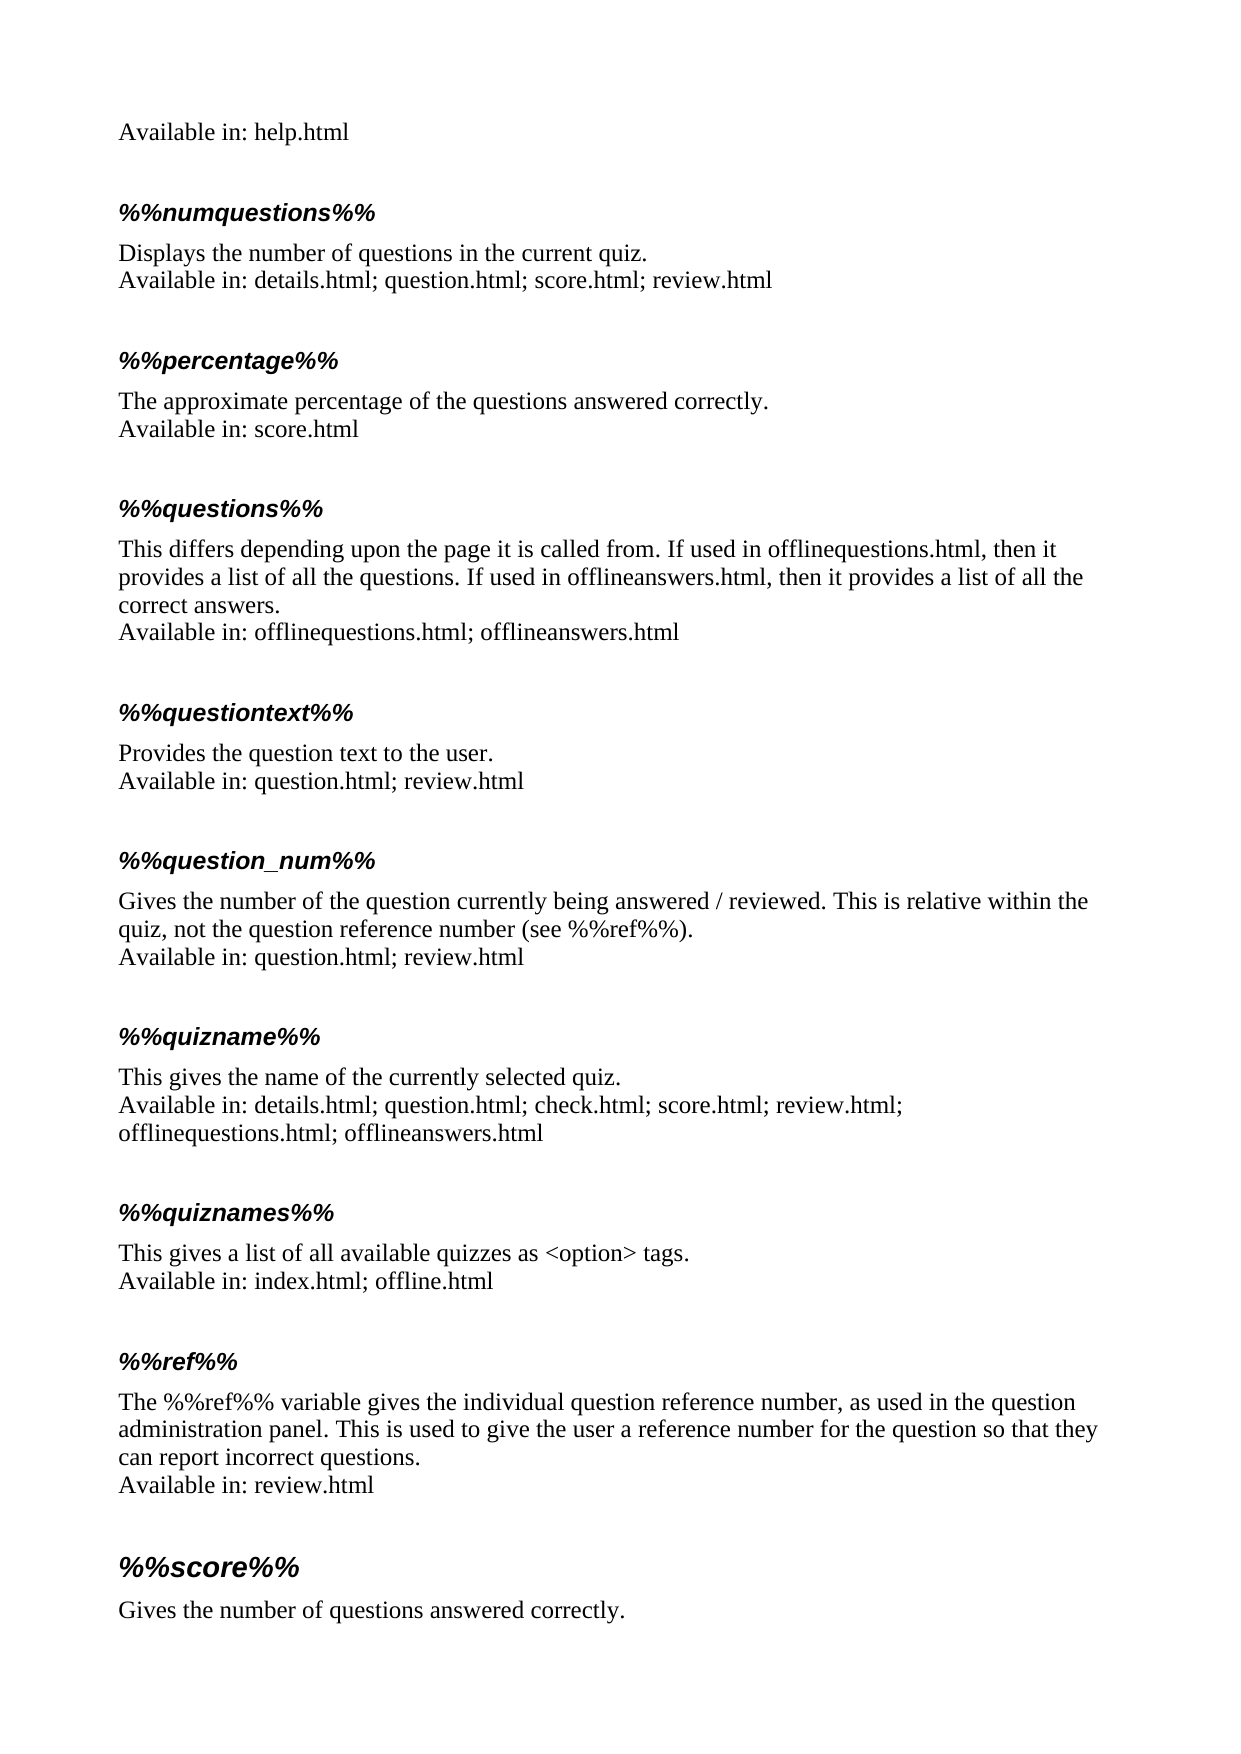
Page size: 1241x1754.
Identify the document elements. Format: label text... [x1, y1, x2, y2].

text Available in: score.html [118, 415, 1122, 442]
text Available in: offlinequestions.html; offlineanswers.html [118, 618, 1122, 646]
subtitle %%numquestions%% [118, 198, 1122, 226]
text Available in: review.html [118, 1471, 1122, 1499]
text Available in: question.html; review.html [118, 767, 1122, 794]
text Gives the number of questions answered correctly. [118, 1597, 1122, 1624]
subtitle %%score%% [118, 1551, 1122, 1584]
subtitle %%quizname%% [118, 1023, 1122, 1051]
text The %%ref%% variable gives the individual question reference number, as used in the question administration panel. This is used to give the user a reference number for the question so that they can report incorrect questions. [118, 1388, 1122, 1471]
subtitle %%questiontext%% [118, 699, 1122, 727]
text This gives the name of the currently selected quiz. [118, 1063, 1122, 1091]
subtitle %%question_num%% [118, 847, 1122, 875]
text The approximate percentage of the questions answered correctly. [118, 387, 1122, 415]
text Available in: details.html; question.html; check.html; score.html; review.html; offlinequestions.html; offlineanswers.html [118, 1091, 1122, 1147]
text Available in: question.html; review.html [118, 943, 1122, 971]
text Gives the number of the question currently being answered / reviewed. This is relative within the quiz, not the question reference number (see %%ref%%). [118, 887, 1122, 943]
text Provides the question text to the user. [118, 739, 1122, 767]
subtitle %%quiznames%% [118, 1199, 1122, 1227]
text Available in: index.html; offline.html [118, 1267, 1122, 1295]
subtitle %%questions%% [118, 495, 1122, 523]
text Displays the number of questions in the current quiz. [118, 239, 1122, 266]
text This gives a list of all available quizzes as <option> tags. [118, 1239, 1122, 1267]
text Available in: details.html; question.html; score.html; review.html [118, 266, 1122, 294]
text This differs depending upon the page it is called from. If used in offlinequestions.html, then it provides a list of all the questions. If used in offlineanswers.html, then it provides a list of all the correct answers. [118, 535, 1122, 618]
subtitle %%ref%% [118, 1348, 1122, 1375]
subtitle %%percentage%% [118, 347, 1122, 374]
text Available in: help.html [118, 118, 1122, 146]
